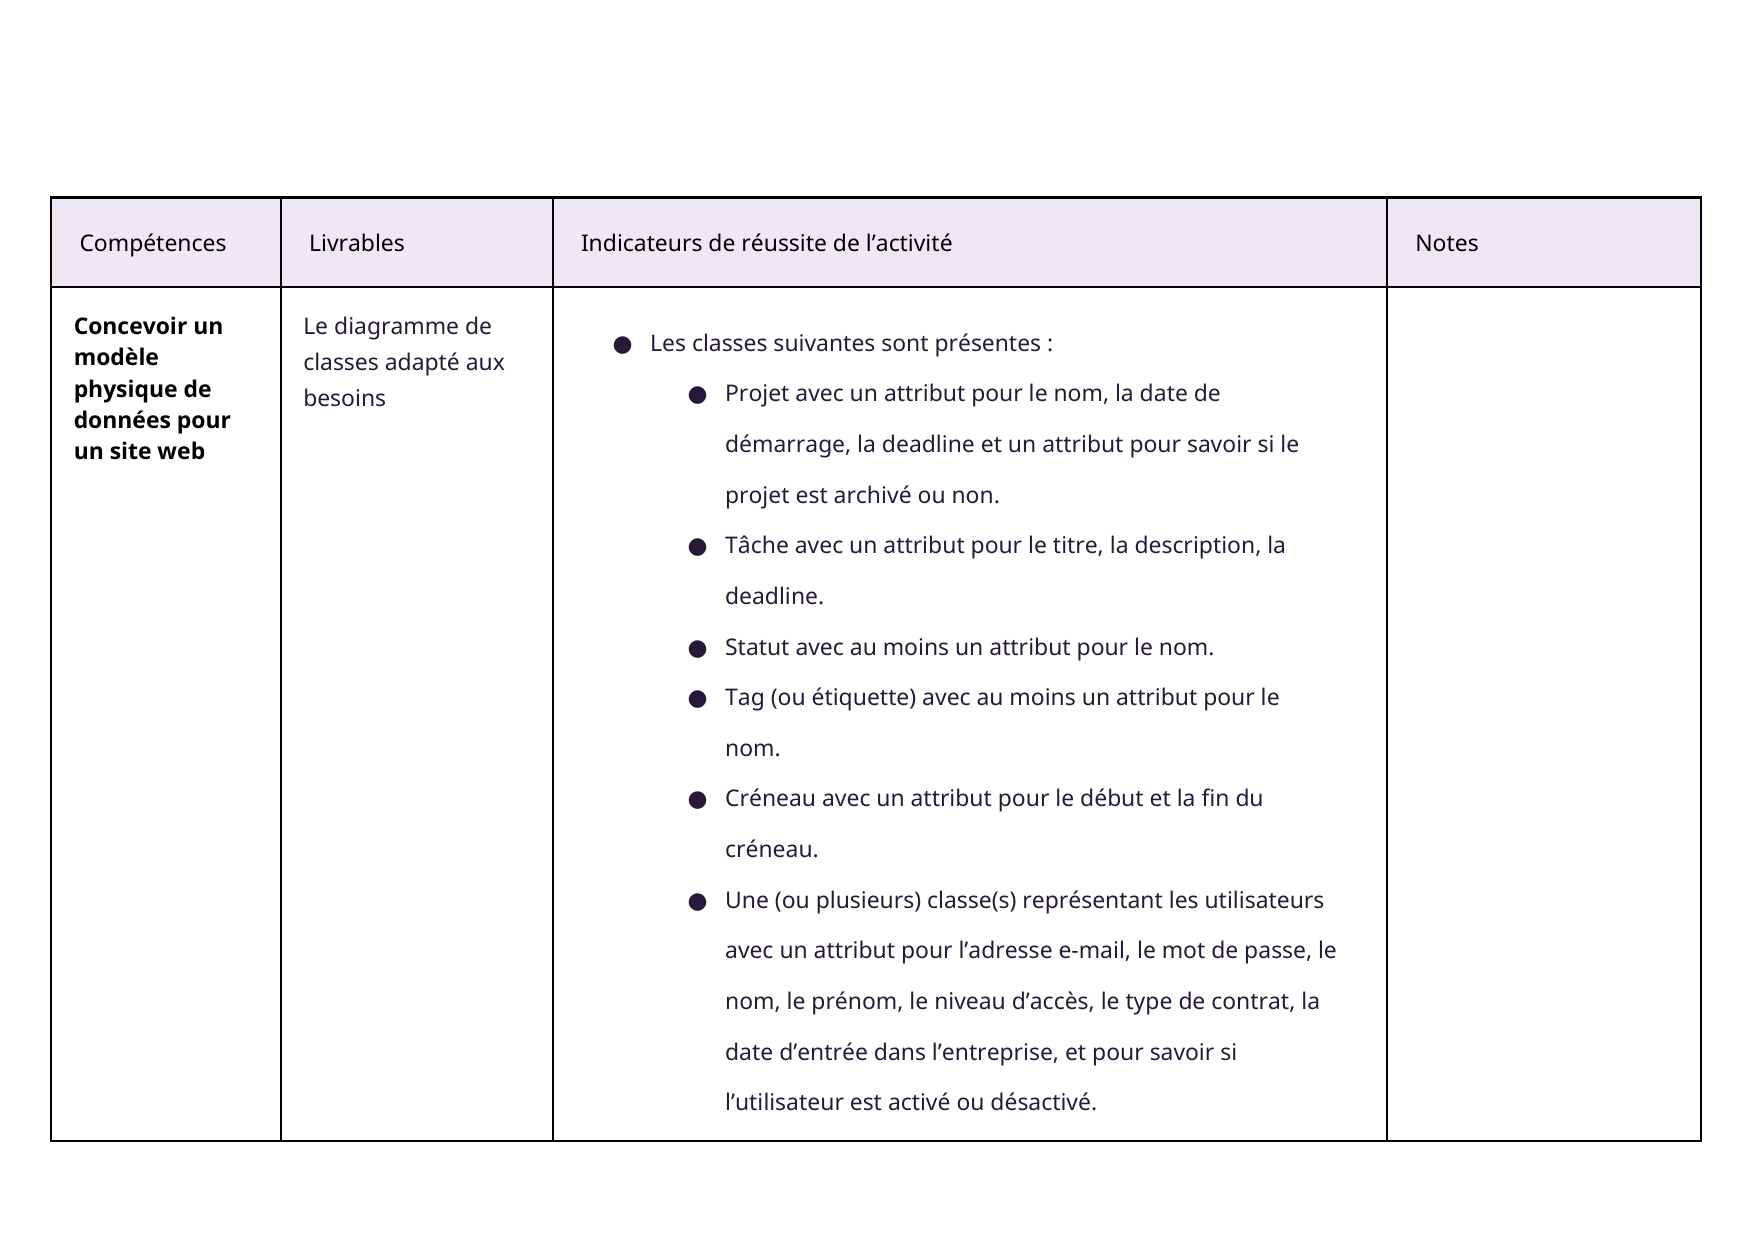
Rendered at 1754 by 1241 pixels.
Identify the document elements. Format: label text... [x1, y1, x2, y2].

table_header Notes [1388, 199, 1700, 286]
table_header Livrables [282, 199, 552, 286]
table_cell Le diagramme de classes adapté aux besoins [282, 288, 552, 1139]
table_cell [1388, 288, 1700, 1139]
table_cell Concevoir un modèle physique de données pour un site web [52, 288, 280, 1139]
table_header Compétences [52, 199, 280, 286]
table_cell Les classes suivantes sont présentes : Projet avec un attribut pour le nom, la date de démarrage, la deadline et un attribut pour savoir si le projet est archivé ou non. Tâche avec un attribut pour le titre, la description, la deadline. Statut avec au moins un attribut pour le nom. Tag (ou étiquette) avec au moins un attribut pour le nom. Créneau avec un attribut pour le début et la fin du créneau. Une (ou plusieurs) classe(s) représentant les utilisateurs avec un attribut pour l’adresse e-mail, le mot de passe, le nom, le prénom, le niveau d’accès, le type de contrat, la date d’entrée dans l’entreprise, et pour savoir si l’utilisateur est activé ou désactivé. Les relations suivantes sont présentes : plusieurs à plusieurs entre les projets et les utilisateurs. 0 ou 1 à plusieurs entre les utilisateurs et les tâches. 1 à plusieurs entre les tâches et les statuts. plusieurs à plusieurs entre les tâches et les étiquettes. un à plusieurs entre les utilisateurs et les créneaux. un à plusieurs entre les tâches et les créneaux. un à plusieurs entre les projets et les statuts. Je suis capable d’expliquer les notions clés : Classes et attributs. Les différents types de relations entre classes. [554, 288, 1386, 1139]
table_header Indicateurs de réussite de l’activité [554, 199, 1386, 286]
